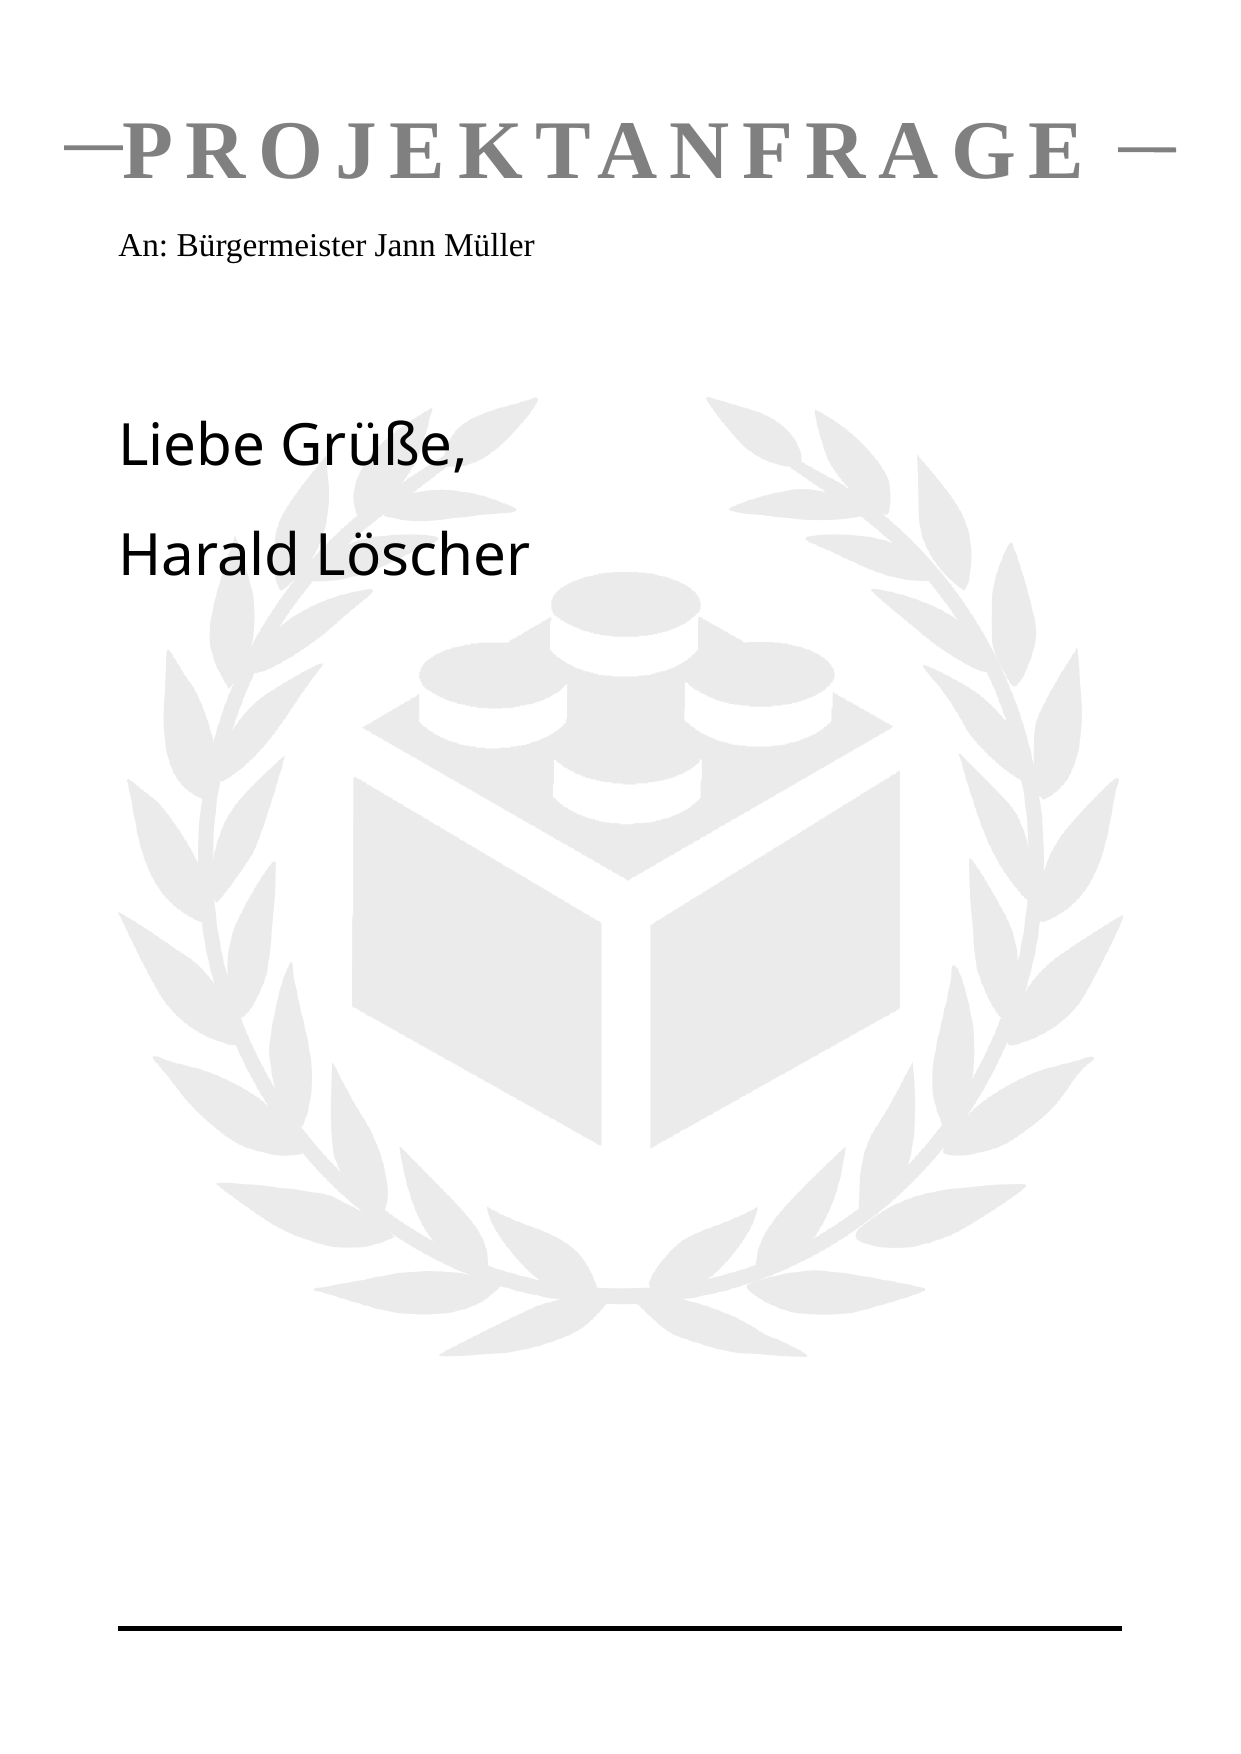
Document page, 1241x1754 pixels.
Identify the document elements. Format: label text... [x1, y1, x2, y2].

text Liebe Grüße, [118, 513, 1122, 592]
text Wir wünschen uns, dass das Rolltor auf Knopfdruck auf und zu geht. [118, 403, 1122, 482]
